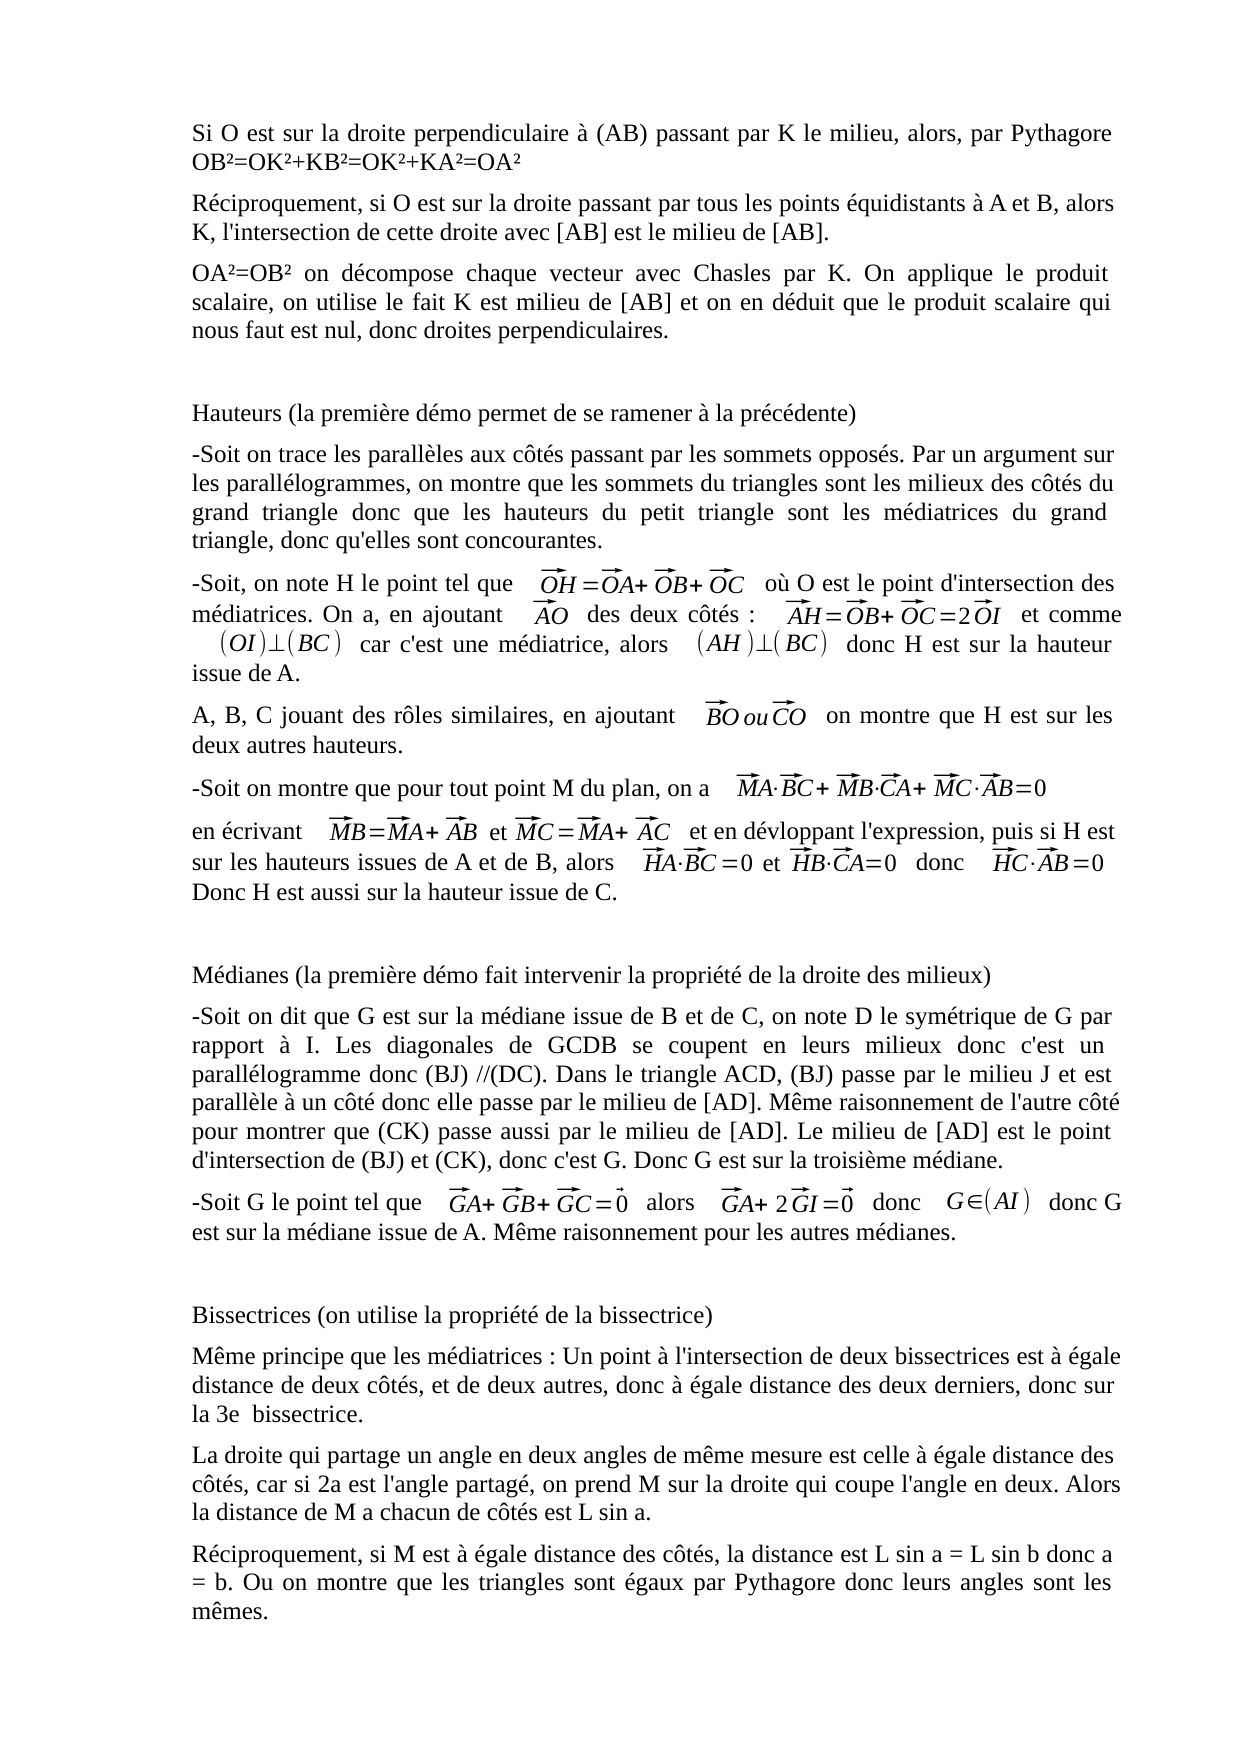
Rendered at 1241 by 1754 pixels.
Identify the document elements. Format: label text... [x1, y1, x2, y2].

text -Soit on dit que G est sur la médiane issue de B et de C, on note D le symétrique de G par rapport à I. Les diagonales de GCDB se coupent en leurs milieux donc c'est un parallélogramme donc (BJ) //(DC). Dans le triangle ACD, (BJ) passe par le milieu J et est parallèle à un côté donc elle passe par le milieu de [AD]. Même raisonnement de l'autre côté pour montrer que (CK) passe aussi par le milieu de [AD]. Le milieu de [AD] est le point d'intersection de (BJ) et (CK), donc c'est G. Donc G est sur la troisième médiane. [118, 1001, 1122, 1174]
text La droite qui partage un angle en deux angles de même mesure est celle à égale distance des côtés, car si 2a est l'angle partagé, on prend M sur la droite qui coupe l'angle en deux. Alors la distance de M a chacun de côtés est L sin a. [118, 1440, 1122, 1526]
text OA²=OB² on décompose chaque vecteur avec Chasles par K. On applique le produit scalaire, on utilise le fait K est milieu de [AB] et on en déduit que le produit scalaire qui nous faut est nul, donc droites perpendiculaires. [118, 258, 1122, 344]
text -Soit, on note H le point tel que où O est le point d'intersection des médiatrices. On a, en ajoutant des deux côtés : et comme car c'est une médiatrice, alors donc H est sur la hauteur issue de A. [118, 567, 1122, 687]
text -Soit on montre que pour tout point M du plan, on a [118, 772, 1122, 803]
text Médianes (la première démo fait intervenir la propriété de la droite des milieux) [118, 960, 1122, 989]
text -Soit G le point tel que alors donc donc G est sur la médiane issue de A. Même raisonnement pour les autres médianes. [118, 1186, 1122, 1246]
text Hauteurs (la première démo permet de se ramener à la précédente) [118, 398, 1122, 427]
text Réciproquement, si M est à égale distance des côtés, la distance est L sin a = L sin b donc a = b. Ou on montre que les triangles sont égaux par Pythagore donc leurs angles sont les mêmes. [118, 1539, 1122, 1625]
text Bissectrices (on utilise la propriété de la bissectrice) [118, 1300, 1122, 1329]
text -Soit on trace les parallèles aux côtés passant par les sommets opposés. Par un argument sur les parallélogrammes, on montre que les sommets du triangles sont les milieux des côtés du grand triangle donc que les hauteurs du petit triangle sont les médiatrices du grand triangle, donc qu'elles sont concourantes. [118, 439, 1122, 554]
text Réciproquement, si O est sur la droite passant par tous les points équidistants à A et B, alors K, l'intersection de cette droite avec [AB] est le milieu de [AB]. [118, 188, 1122, 246]
text A, B, C jouant des rôles similaires, en ajoutant on montre que H est sur les deux autres hauteurs. [118, 699, 1122, 759]
text Même principe que les médiatrices : Un point à l'intersection de deux bissectrices est à égale distance de deux côtés, et de deux autres, donc à égale distance des deux derniers, donc sur la 3e bissectrice. [118, 1341, 1122, 1427]
text Si O est sur la droite perpendiculaire à (AB) passant par K le milieu, alors, par Pythagore OB²=OK²+KB²=OK²+KA²=OA² [118, 118, 1122, 176]
text en écrivant et en dévloppant l'expression, puis si H est sur les hauteurs issues de A et de B, alors donc Donc H est aussi sur la hauteur issue de C. [118, 815, 1122, 906]
